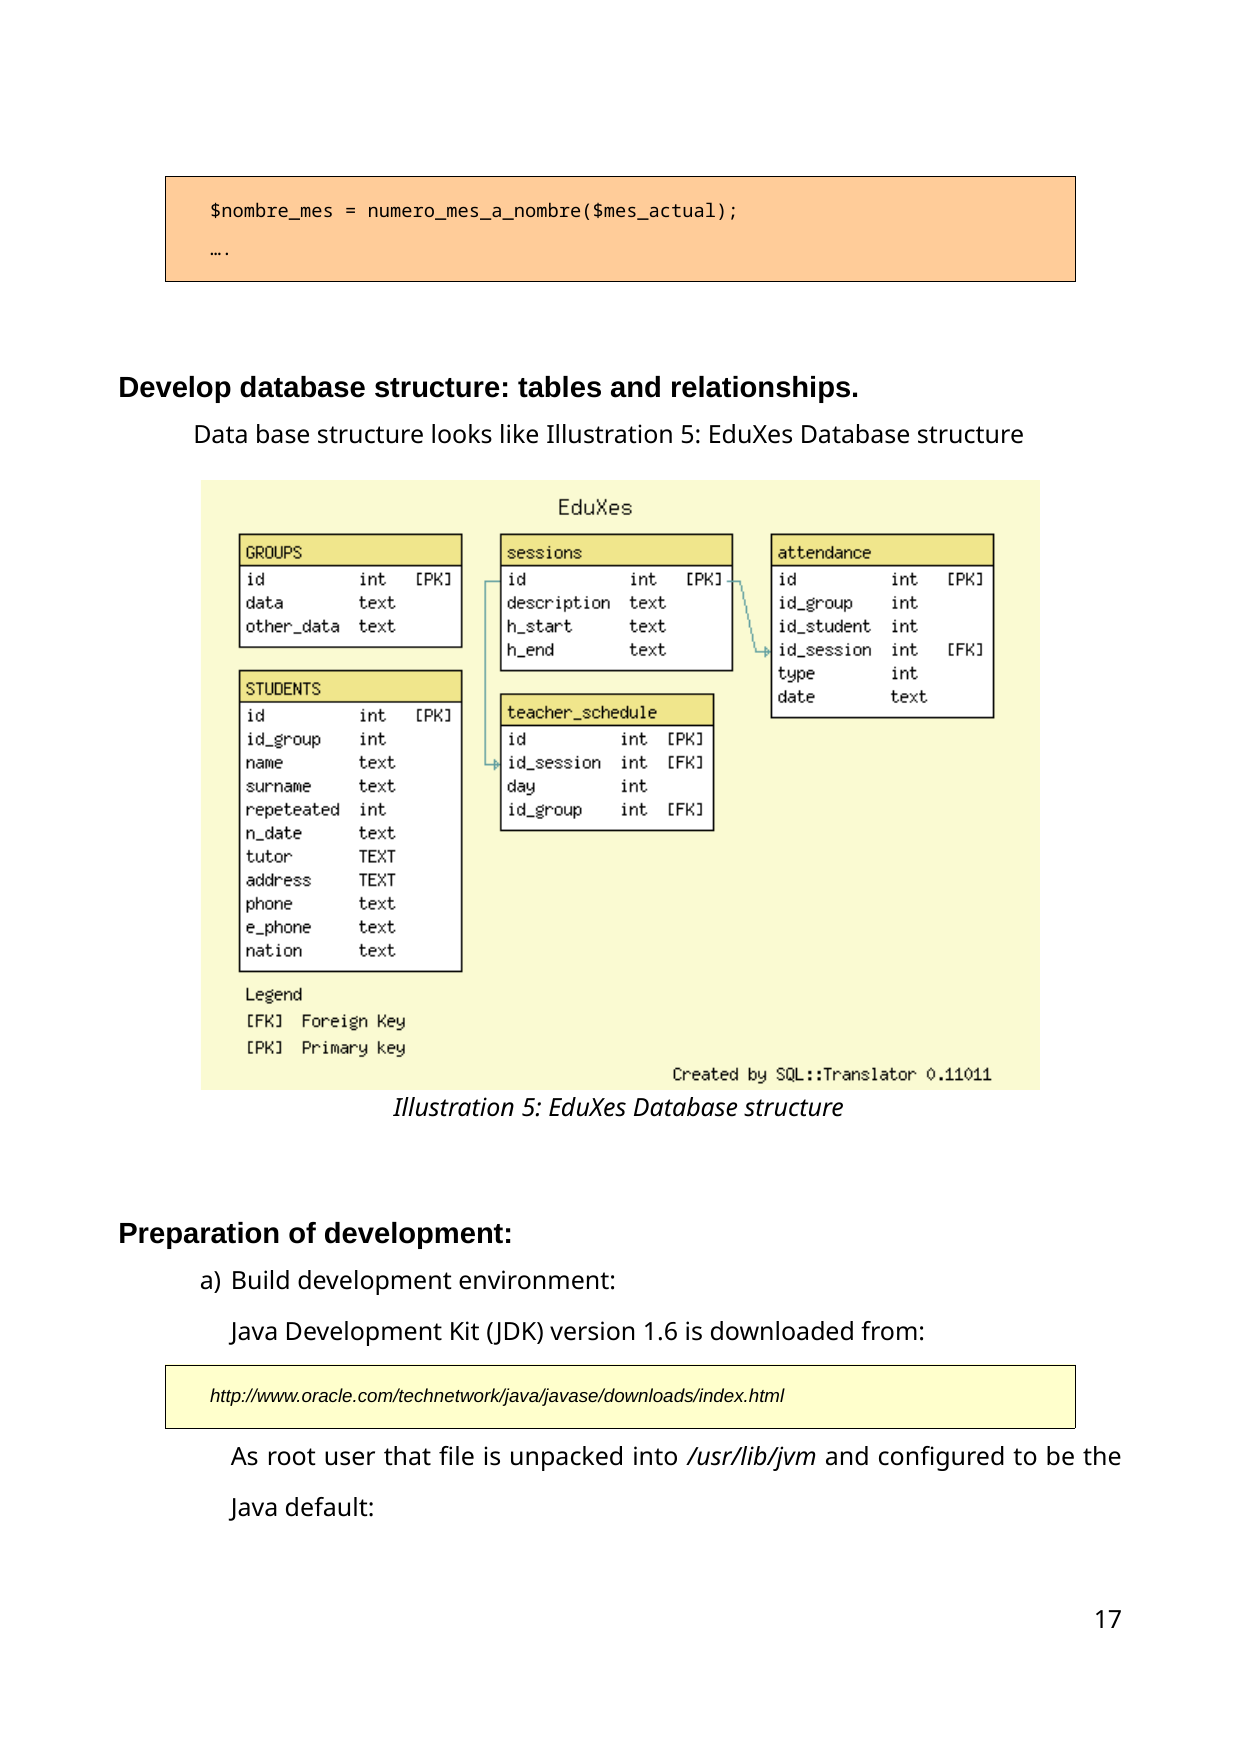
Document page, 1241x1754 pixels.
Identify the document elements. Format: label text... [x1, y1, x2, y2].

subtitle Preparation of development: [118, 1216, 1122, 1250]
subtitle Develop database structure: tables and relationships. [118, 370, 1122, 404]
list Build development environment: [193, 1262, 1122, 1297]
text Illustration 5: EduXes Database structure [201, 1090, 1040, 1123]
list Data base structure looks like Illustration 5: EduXes Database structure [156, 416, 1122, 450]
list Java Development Kit (JDK) version 1.6 is downloaded from: [193, 1313, 1122, 1348]
list As root user that file is unpacked into /usr/lib/jvm and configured to be the Java default: [193, 1438, 1122, 1523]
text $nombre_mes = numero_mes_a_nombre($mes_actual); [166, 177, 1075, 214]
text …. [166, 214, 1075, 281]
picture [200, 480, 1040, 1090]
text http://www.oracle.com/technetwork/java/javase/downloads/index.html [166, 1366, 1075, 1428]
